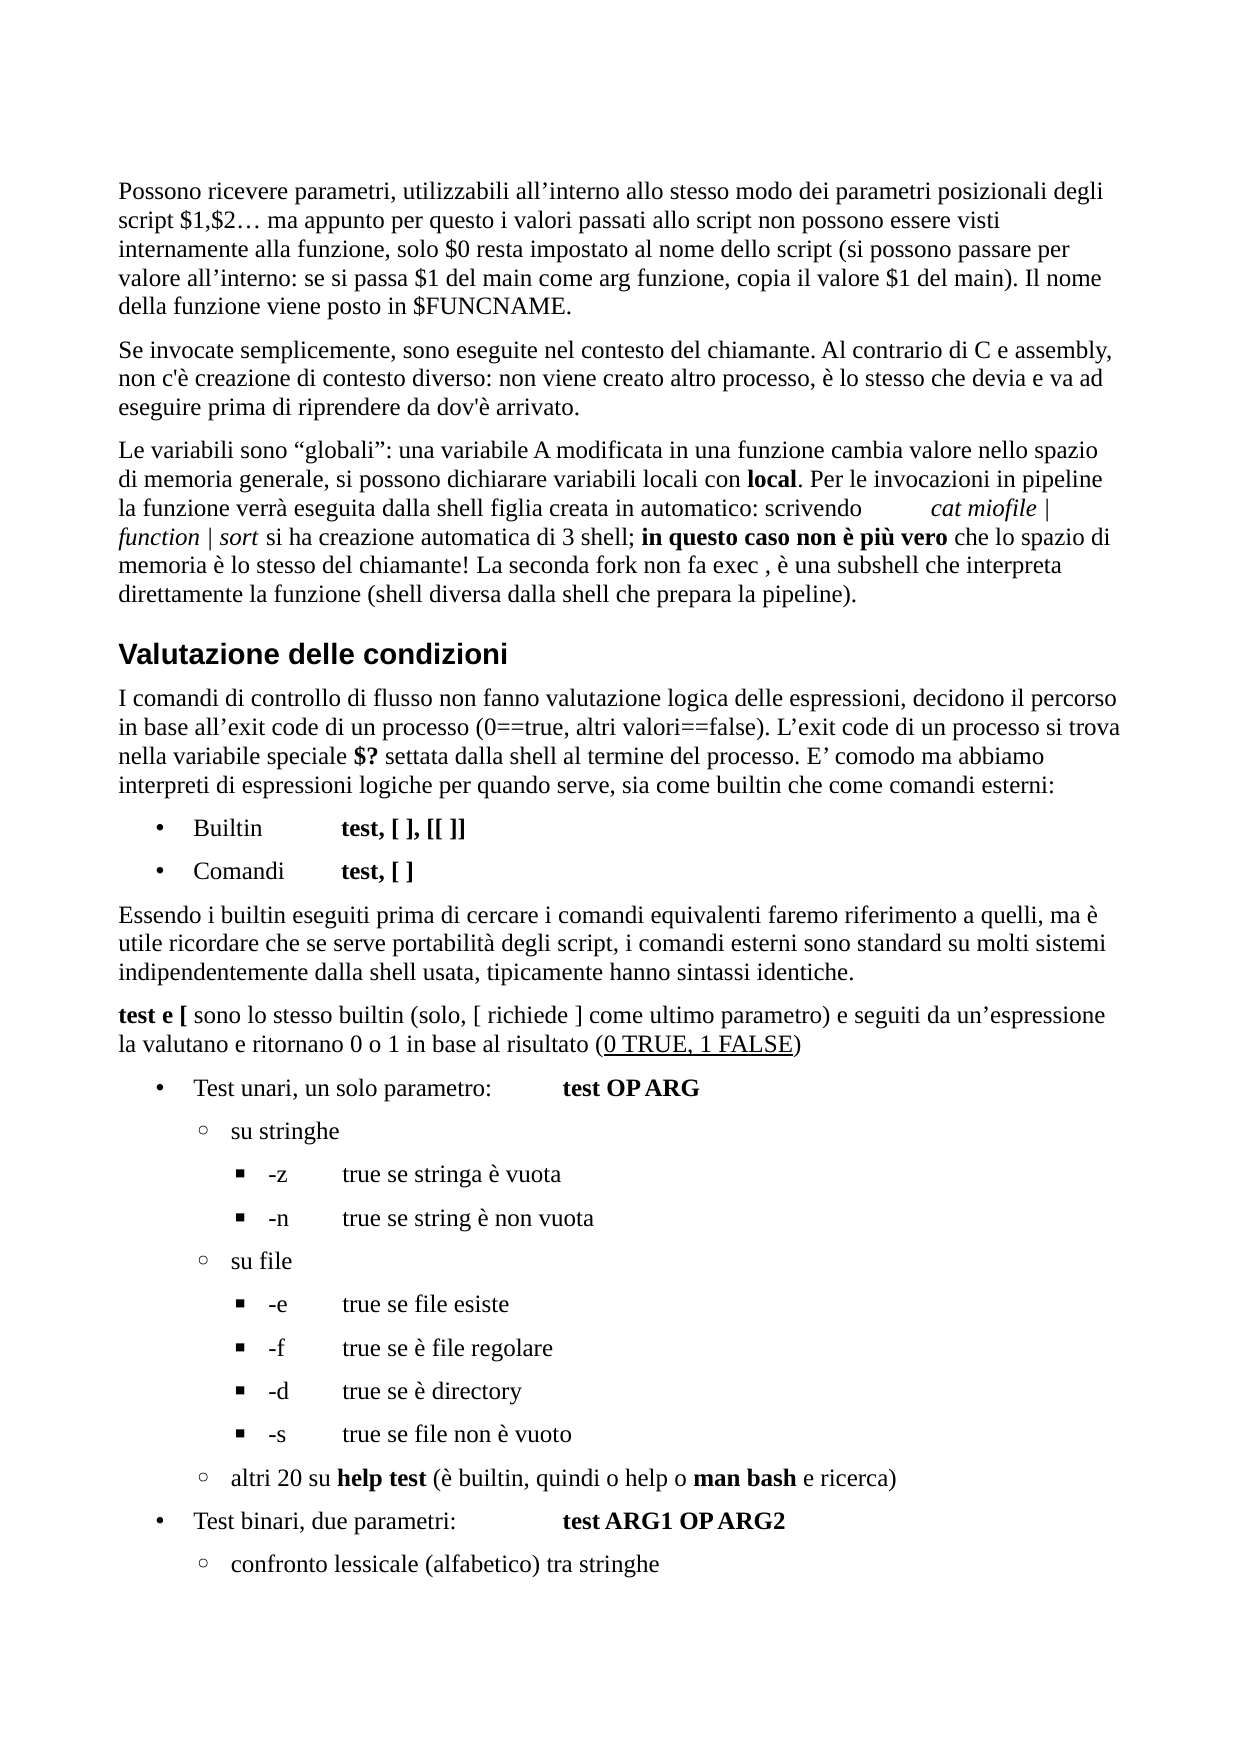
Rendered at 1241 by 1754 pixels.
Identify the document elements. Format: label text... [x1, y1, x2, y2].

text Le variabili sono “globali”: una variabile A modificata in una funzione cambia valore nello spazio di memoria generale, si possono dichiarare variabili locali con local. Per le invocazioni in pipeline la funzione verrà eseguita dalla shell figlia creata in automatico: scrivendo cat miofile | function | sort si ha creazione automatica di 3 shell; in questo caso non è più vero che lo spazio di memoria è lo stesso del chiamante! La seconda fork non fa exec , è una subshell che interpreta direttamente la funzione (shell diversa dalla shell che prepara la pipeline). [118, 436, 1122, 608]
list Test binari, due parametri: test ARG1 OP ARG2 [156, 1506, 1122, 1535]
list -f true se è file regolare [231, 1333, 1122, 1361]
list su file [193, 1246, 1122, 1275]
list -s true se file non è vuoto [231, 1419, 1122, 1448]
list Builtin test, [ ], [[ ]] [156, 813, 1122, 842]
list su stringhe [193, 1116, 1122, 1145]
text test e [ sono lo stesso builtin (solo, [ richiede ] come ultimo parametro) e seguiti da un’espressione la valutano e ritornano 0 o 1 in base al risultato (0 TRUE, 1 FALSE) [118, 1001, 1122, 1058]
list -z true se stringa è vuota [231, 1159, 1122, 1188]
text Possono ricevere parametri, utilizzabili all’interno allo stesso modo dei parametri posizionali degli script $1,$2… ma appunto per questo i valori passati allo script non possono essere visti internamente alla funzione, solo $0 resta impostato al nome dello script (si possono passare per valore all’interno: se si passa $1 del main come arg funzione, copia il valore $1 del main). Il nome della funzione viene posto in $FUNCNAME. [118, 176, 1122, 320]
text I comandi di controllo di flusso non fanno valutazione logica delle espressioni, decidono il percorso in base all’exit code di un processo (0==true, altri valori==false). L’exit code di un processo si trova nella variabile speciale $? settata dalla shell al termine del processo. E’ comodo ma abbiamo interpreti di espressioni logiche per quando serve, sia come builtin che come comandi esterni: [118, 683, 1122, 798]
list Comandi test, [ ] [156, 856, 1122, 885]
list -e true se file esiste [231, 1289, 1122, 1318]
subtitle Valutazione delle condizioni [118, 637, 1122, 671]
list -n true se string è non vuota [231, 1203, 1122, 1231]
text Se invocate semplicemente, sono eseguite nel contesto del chiamante. Al contrario di C e assembly, non c'è creazione di contesto diverso: non viene creato altro processo, è lo stesso che devia e va ad eseguire prima di riprendere da dov'è arrivato. [118, 335, 1122, 421]
list Test unari, un solo parametro: test OP ARG [156, 1073, 1122, 1101]
list confronto lessicale (alfabetico) tra stringhe [193, 1549, 1122, 1578]
list -d true se è directory [231, 1376, 1122, 1405]
text Essendo i builtin eseguiti prima di cercare i comandi equivalenti faremo riferimento a quelli, ma è utile ricordare che se serve portabilità degli script, i comandi esterni sono standard su molti sistemi indipendentemente dalla shell usata, tipicamente hanno sintassi identiche. [118, 900, 1122, 986]
list altri 20 su help test (è builtin, quindi o help o man bash e ricerca) [193, 1463, 1122, 1491]
